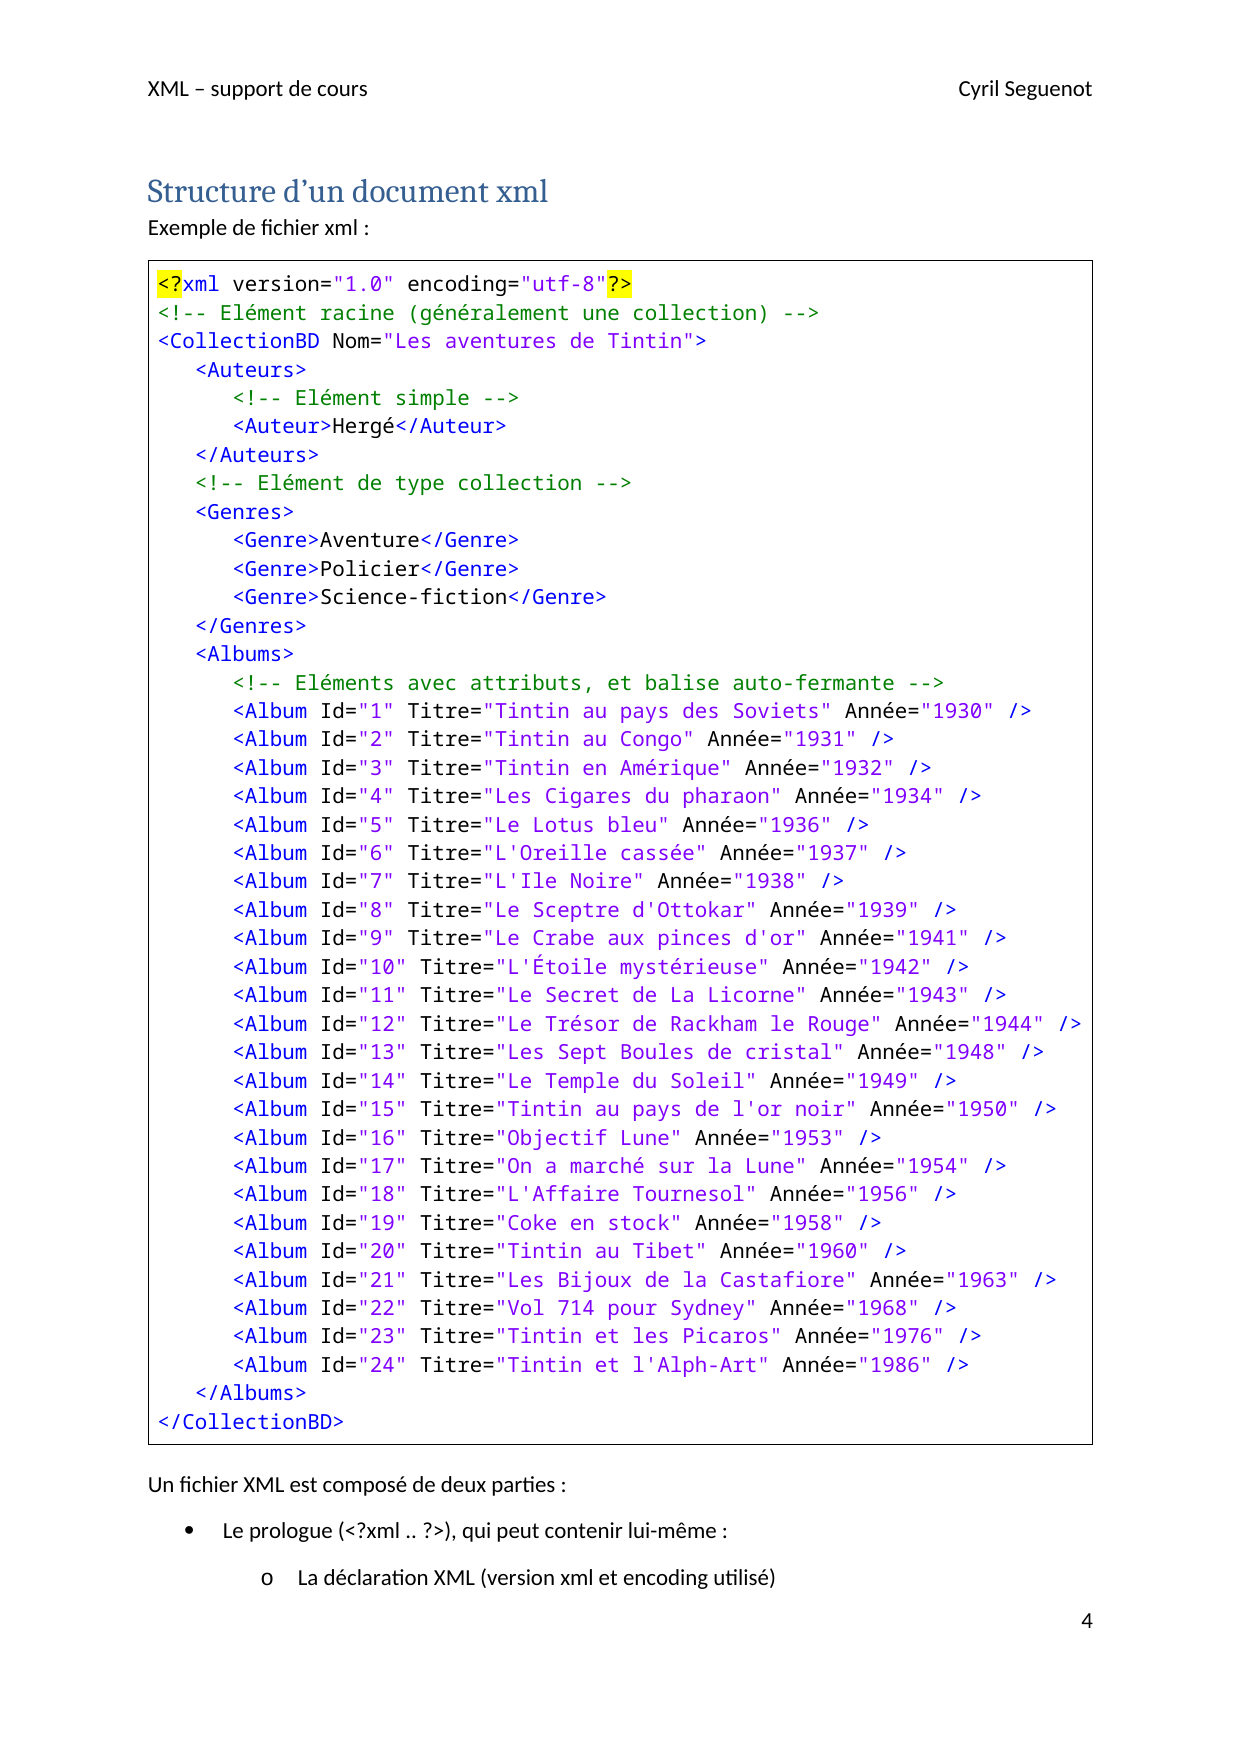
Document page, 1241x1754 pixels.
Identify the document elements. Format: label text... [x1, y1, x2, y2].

text <Album Id="3" Titre="Tintin en Amérique" Année="1932" /> [149, 743, 1092, 772]
text <Genre>Science-fiction</Genre> [149, 573, 1092, 601]
text <Album Id="19" Titre="Coke en stock" Année="1958" /> [149, 1198, 1092, 1227]
text <Album Id="7" Titre="L'Ile Noire" Année="1938" /> [149, 857, 1092, 886]
text <Album Id="10" Titre="L'Étoile mystérieuse" Année="1942" /> [149, 943, 1092, 971]
text <Auteurs> [149, 345, 1092, 374]
text <!-- Elément simple --> [149, 374, 1092, 402]
text </Genres> [149, 601, 1092, 630]
text </Albums> [149, 1369, 1092, 1398]
text <CollectionBD Nom="Les aventures de Tintin"> [149, 317, 1092, 345]
text <Album Id="22" Titre="Vol 714 pour Sydney" Année="1968" /> [149, 1284, 1092, 1312]
text <Album Id="24" Titre="Tintin et l'Alph-Art" Année="1986" /> [149, 1341, 1092, 1369]
text <Album Id="21" Titre="Les Bijoux de la Castafiore" Année="1963" /> [149, 1255, 1092, 1284]
text <!-- Elément de type collection --> [149, 459, 1092, 488]
text <Album Id="11" Titre="Le Secret de La Licorne" Année="1943" /> [149, 971, 1092, 999]
text <Album Id="5" Titre="Le Lotus bleu" Année="1936" /> [149, 800, 1092, 829]
text <Album Id="13" Titre="Les Sept Boules de cristal" Année="1948" /> [149, 1028, 1092, 1056]
text <Album Id="9" Titre="Le Crabe aux pinces d'or" Année="1941" /> [149, 914, 1092, 943]
text <Album Id="2" Titre="Tintin au Congo" Année="1931" /> [149, 715, 1092, 743]
text <!-- Elément racine (généralement une collection) --> [149, 288, 1092, 317]
text <Auteur>Hergé</Auteur> [149, 402, 1092, 431]
text <Genres> [149, 488, 1092, 516]
text <Album Id="1" Titre="Tintin au pays des Soviets" Année="1930" /> [149, 687, 1092, 715]
subtitle Structure d’un document xml [148, 173, 1093, 211]
text <Genre>Policier</Genre> [149, 544, 1092, 573]
text <Albums> [149, 630, 1092, 658]
text <Album Id="17" Titre="On a marché sur la Lune" Année="1954" /> [149, 1142, 1092, 1170]
text <Album Id="4" Titre="Les Cigares du pharaon" Année="1934" /> [149, 772, 1092, 800]
text <Album Id="16" Titre="Objectif Lune" Année="1953" /> [149, 1113, 1092, 1142]
text <Genre>Aventure</Genre> [149, 516, 1092, 544]
text <Album Id="14" Titre="Le Temple du Soleil" Année="1949" /> [149, 1056, 1092, 1085]
text </Auteurs> [149, 431, 1092, 459]
text <Album Id="15" Titre="Tintin au pays de l'or noir" Année="1950" /> [149, 1085, 1092, 1113]
text Exemple de fichier xml : [148, 213, 1093, 242]
list Le prologue (<?xml .. ?>), qui peut contenir lui-même : [185, 1516, 1093, 1544]
text </CollectionBD> [149, 1398, 1092, 1444]
text <Album Id="18" Titre="L'Affaire Tournesol" Année="1956" /> [149, 1170, 1092, 1198]
text <?xml version="1.0" encoding="utf-8"?> [149, 261, 1092, 288]
text <Album Id="20" Titre="Tintin au Tibet" Année="1960" /> [149, 1227, 1092, 1255]
text <Album Id="8" Titre="Le Sceptre d'Ottokar" Année="1939" /> [149, 886, 1092, 914]
list La déclaration XML (version xml et encoding utilisé) [260, 1563, 1093, 1592]
text <Album Id="12" Titre="Le Trésor de Rackham le Rouge" Année="1944" /> [149, 999, 1092, 1028]
text <Album Id="6" Titre="L'Oreille cassée" Année="1937" /> [149, 829, 1092, 857]
text <Album Id="23" Titre="Tintin et les Picaros" Année="1976" /> [149, 1312, 1092, 1341]
text <!-- Eléments avec attributs, et balise auto-fermante --> [149, 658, 1092, 687]
text Un fichier XML est composé de deux parties : [148, 1470, 1093, 1498]
